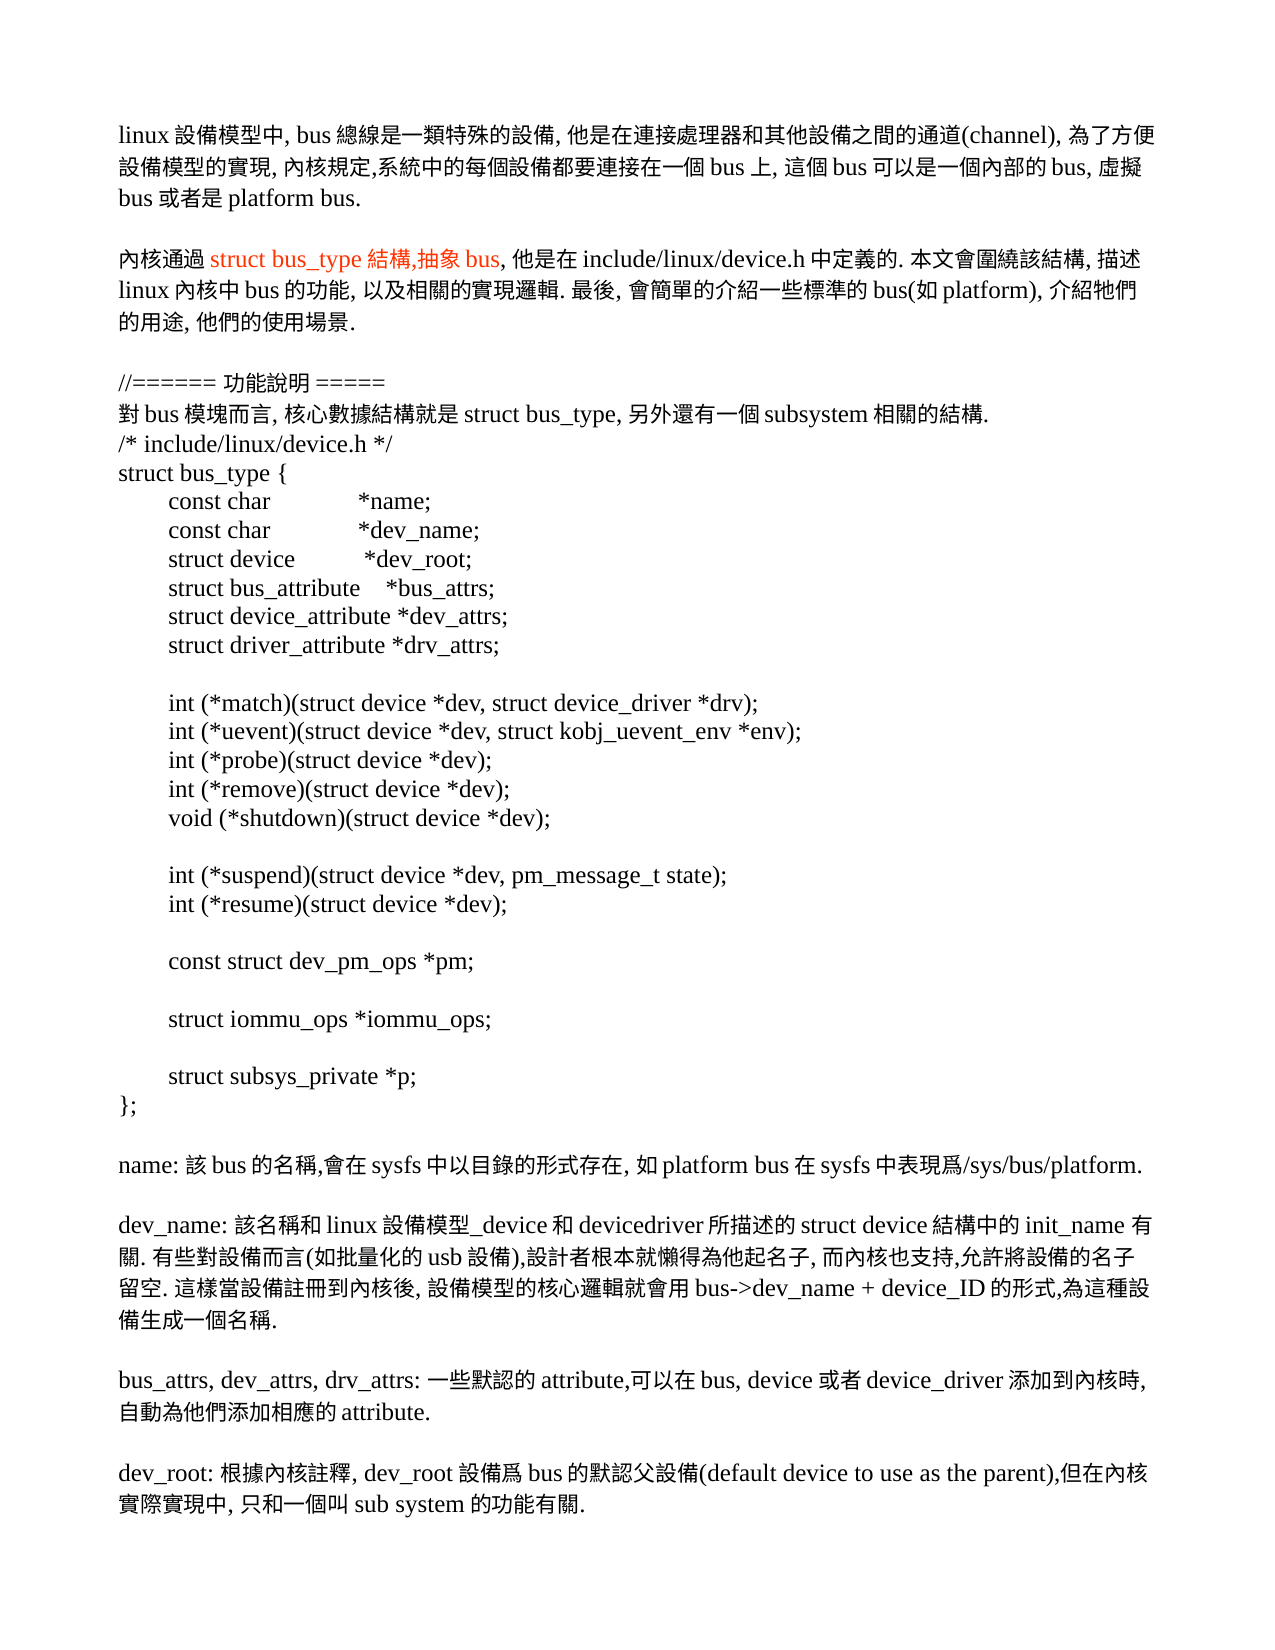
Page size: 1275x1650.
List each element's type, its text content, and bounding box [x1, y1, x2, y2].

text int (*remove)(struct device *dev); [118, 774, 1157, 803]
text int (*match)(struct device *dev, struct device_driver *drv); [118, 688, 1157, 716]
text //====== 功能說明 ===== [118, 366, 1157, 397]
text struct bus_type { [118, 458, 1157, 486]
text const char *dev_name; [118, 515, 1157, 544]
text const struct dev_pm_ops *pm; [118, 946, 1157, 975]
text name: 該bus的名稱,會在sysfs中以目錄的形式存在, 如platform bus在sysfs中表現爲/sys/bus/platform. [118, 1148, 1157, 1179]
text linux設備模型中, bus總線是一類特殊的設備, 他是在連接處理器和其他設備之間的通道(channel), 為了方便設備模型的實現, 內核規定,系統中的每個設備都要連接在一個bus上, 這個bus可以是一個內部的bus, 虛擬bus或者是platform bus. [118, 118, 1157, 213]
text struct bus_attribute *bus_attrs; [118, 573, 1157, 601]
text bus_attrs, dev_attrs, drv_attrs: 一些默認的attribute,可以在bus, device或者device_driver添加到內核時,自動為他們添加相應的attribute. [118, 1363, 1157, 1427]
text dev_name: 該名稱和linux設備模型_device和devicedriver所描述的struct device結構中的 init_name 有關. 有些對設備而言(如批量化的usb設備),設計者根本就懶得為他起名子, 而內核也支持,允許將設備的名子留空. 這樣當設備註冊到內核後, 設備模型的核心邏輯就會用 bus->dev_name + device_ID的形式,為這種設備生成一個名稱. [118, 1208, 1157, 1335]
text const char *name; [118, 486, 1157, 515]
text int (*uevent)(struct device *dev, struct kobj_uevent_env *env); [118, 716, 1157, 745]
text }; [118, 1090, 1157, 1119]
text int (*probe)(struct device *dev); [118, 745, 1157, 774]
text struct subsys_private *p; [118, 1061, 1157, 1090]
text int (*suspend)(struct device *dev, pm_message_t state); [118, 860, 1157, 889]
text dev_root: 根據內核註釋, dev_root設備爲bus的默認父設備(default device to use as the parent),但在內核實際實現中, 只和一個叫 sub system的功能有關. [118, 1456, 1157, 1519]
text struct driver_attribute *drv_attrs; [118, 630, 1157, 659]
text 內核通過struct bus_type結構,抽象bus, 他是在include/linux/device.h中定義的. 本文會圍繞該結構, 描述linux內核中bus的功能, 以及相關的實現邏輯. 最後, 會簡單的介紹一些標準的bus(如platform), 介紹牠們的用途, 他們的使用場景. [118, 242, 1157, 337]
text 對bus模塊而言, 核心數據結構就是 struct bus_type, 另外還有一個subsystem相關的結構. [118, 397, 1157, 429]
text /* include/linux/device.h */ [118, 429, 1157, 458]
text struct iommu_ops *iommu_ops; [118, 1004, 1157, 1033]
text struct device *dev_root; [118, 544, 1157, 573]
text void (*shutdown)(struct device *dev); [118, 803, 1157, 831]
text struct device_attribute *dev_attrs; [118, 601, 1157, 630]
text int (*resume)(struct device *dev); [118, 889, 1157, 918]
